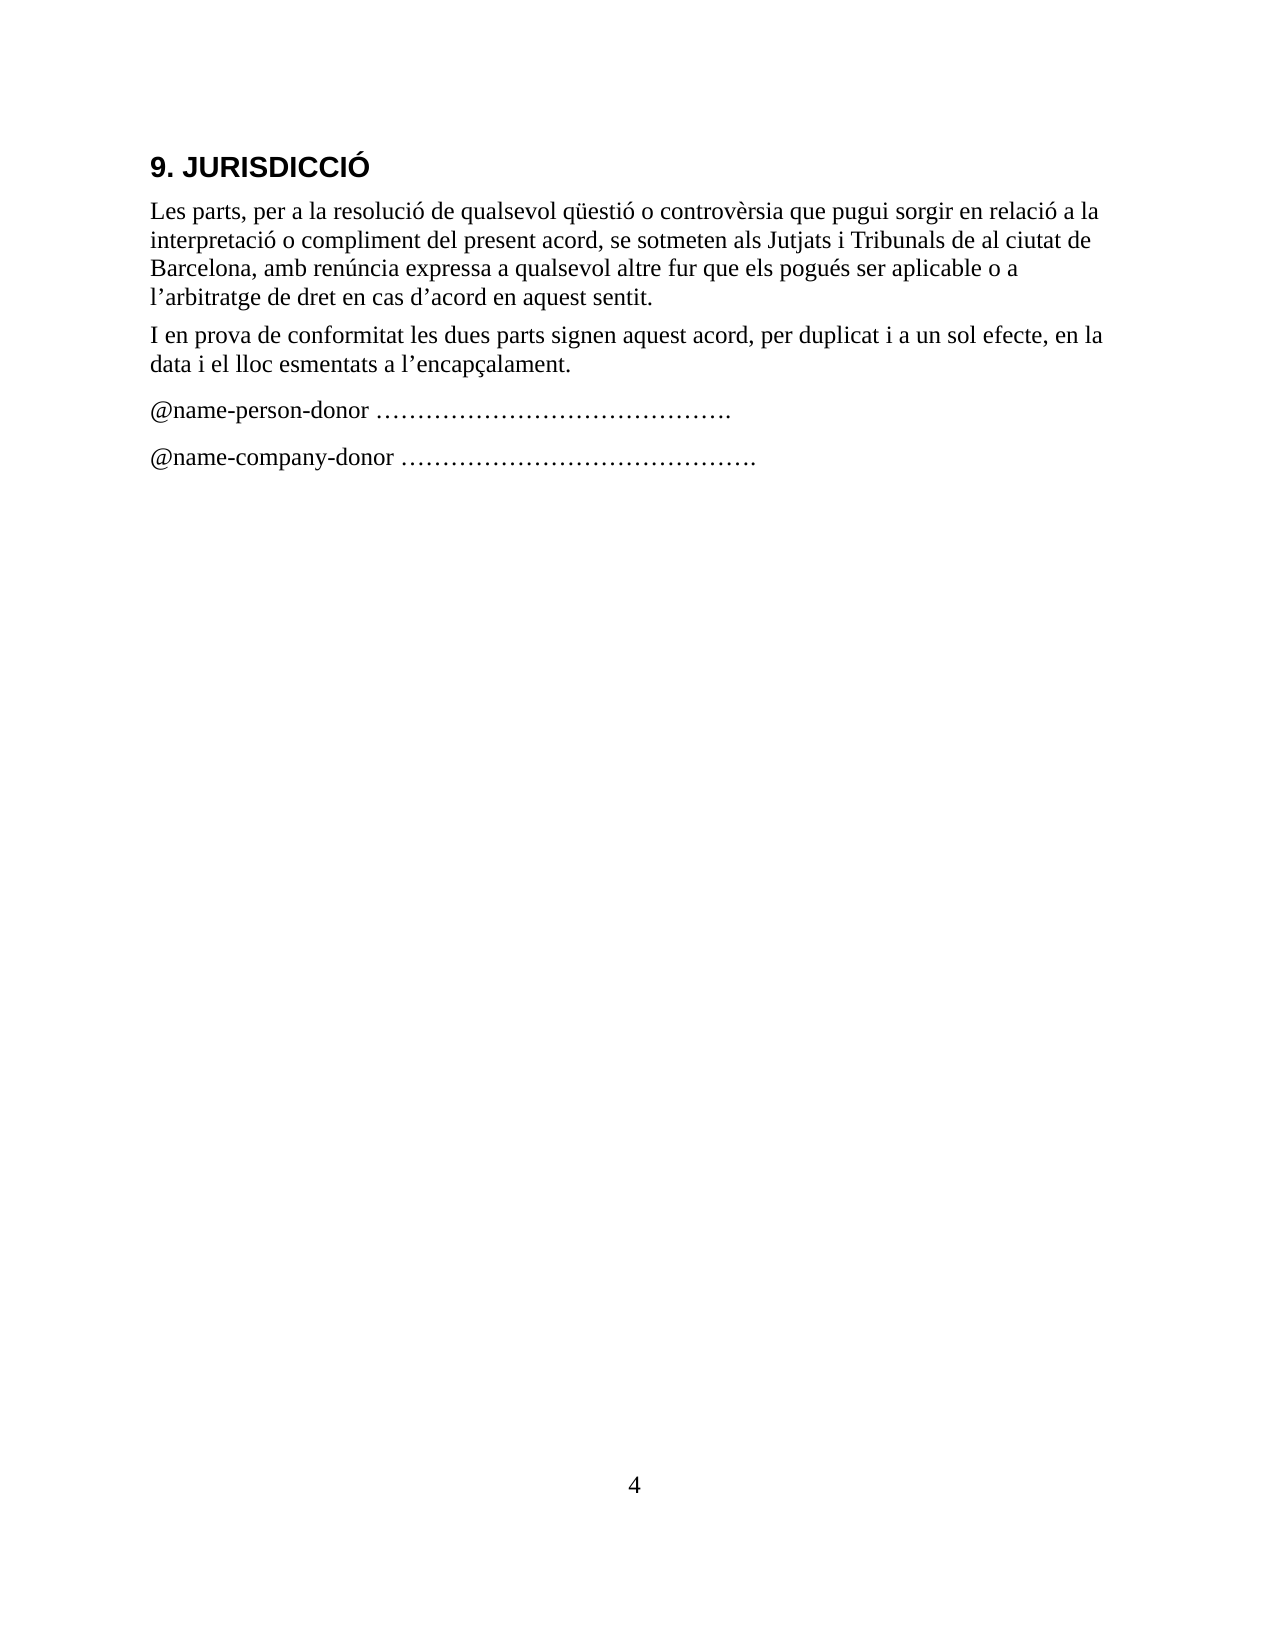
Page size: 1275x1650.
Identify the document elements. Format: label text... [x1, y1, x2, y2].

text I en prova de conformitat les dues parts signen aquest acord, per duplicat i a un sol efecte, en la data i el lloc esmentats a l’encapçalament. [150, 320, 1125, 377]
text @name-person-donor ……………………………………. [150, 395, 1125, 424]
text @name-company-donor ……………………………………. [150, 442, 1125, 471]
subtitle 9. JURISDICCIÓ [150, 150, 1125, 183]
text Les parts, per a la resolució de qualsevol qüestió o controvèrsia que pugui sorgir en relació a la interpretació o compliment del present acord, se sotmeten als Jutjats i Tribunals de al ciutat de Barcelona, amb renúncia expressa a qualsevol altre fur que els pogués ser aplicable o a l’arbitratge de dret en cas d’acord en aquest sentit. [150, 196, 1125, 311]
